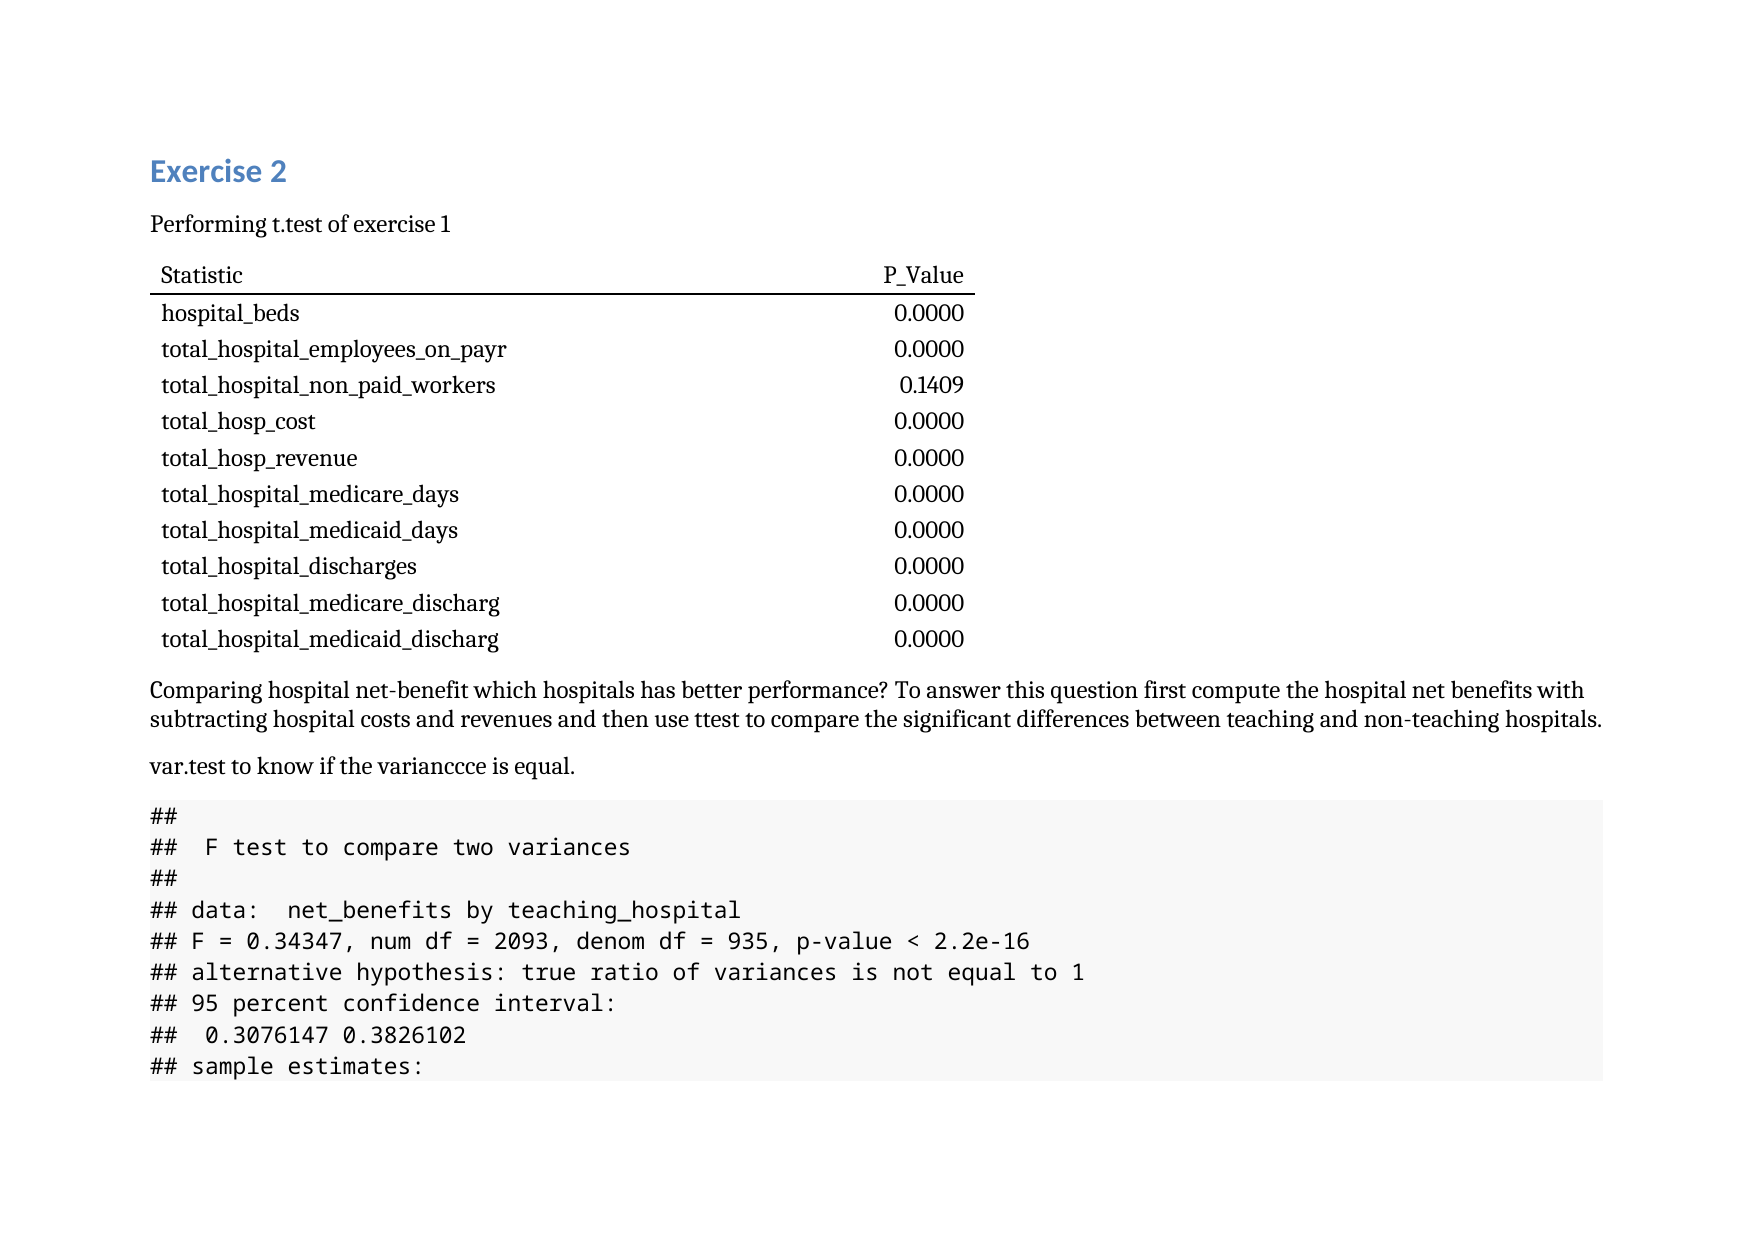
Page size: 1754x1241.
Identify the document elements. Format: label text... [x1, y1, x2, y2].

text Comparing hospital net-benefit which hospitals has better performance? To answer this question first compute the hospital net benefits with subtracting hospital costs and revenues and then use ttest to compare the significant differences between teaching and non-teaching hospitals. [150, 676, 1603, 733]
subtitle Exercise 2 [150, 150, 1603, 191]
table_cell 0.0000 [563, 440, 975, 476]
table_cell total_hospital_medicaid_discharg [150, 621, 562, 657]
table_cell total_hospital_medicaid_days [150, 512, 562, 548]
table_header P_Value [563, 257, 975, 293]
table_cell hospital_beds [150, 295, 562, 331]
text ## ## F test to compare two variances ## ## data: net_benefits by teaching_hospital ## F = 0.34347, num df = 2093, denom df = 935, p-value < 2.2e-16 ## alternative hypothesis: true ratio of variances is not equal to 1 ## 95 percent confidence interval: ## 0.3076147 0.3826102 ## sample estimates: [150, 800, 1603, 1081]
text Performing t.test of exercise 1 [150, 209, 1603, 238]
table_cell 0.0000 [563, 585, 975, 621]
table_cell total_hosp_revenue [150, 440, 562, 476]
table_cell 0.0000 [563, 404, 975, 440]
table_cell 0.0000 [563, 295, 975, 331]
table_header Statistic [150, 257, 562, 293]
table_cell 0.0000 [563, 621, 975, 657]
table_cell 0.0000 [563, 331, 975, 367]
table_cell total_hospital_employees_on_payr [150, 331, 562, 367]
table_cell total_hosp_cost [150, 404, 562, 440]
table_cell total_hospital_medicare_discharg [150, 585, 562, 621]
table_cell 0.1409 [563, 367, 975, 403]
text var.test to know if the varianccce is equal. [150, 752, 1603, 781]
table_cell 0.0000 [563, 476, 975, 512]
table_cell 0.0000 [563, 512, 975, 548]
table_cell total_hospital_discharges [150, 549, 562, 585]
table_cell total_hospital_non_paid_workers [150, 367, 562, 403]
table_cell total_hospital_medicare_days [150, 476, 562, 512]
table_cell 0.0000 [563, 549, 975, 585]
